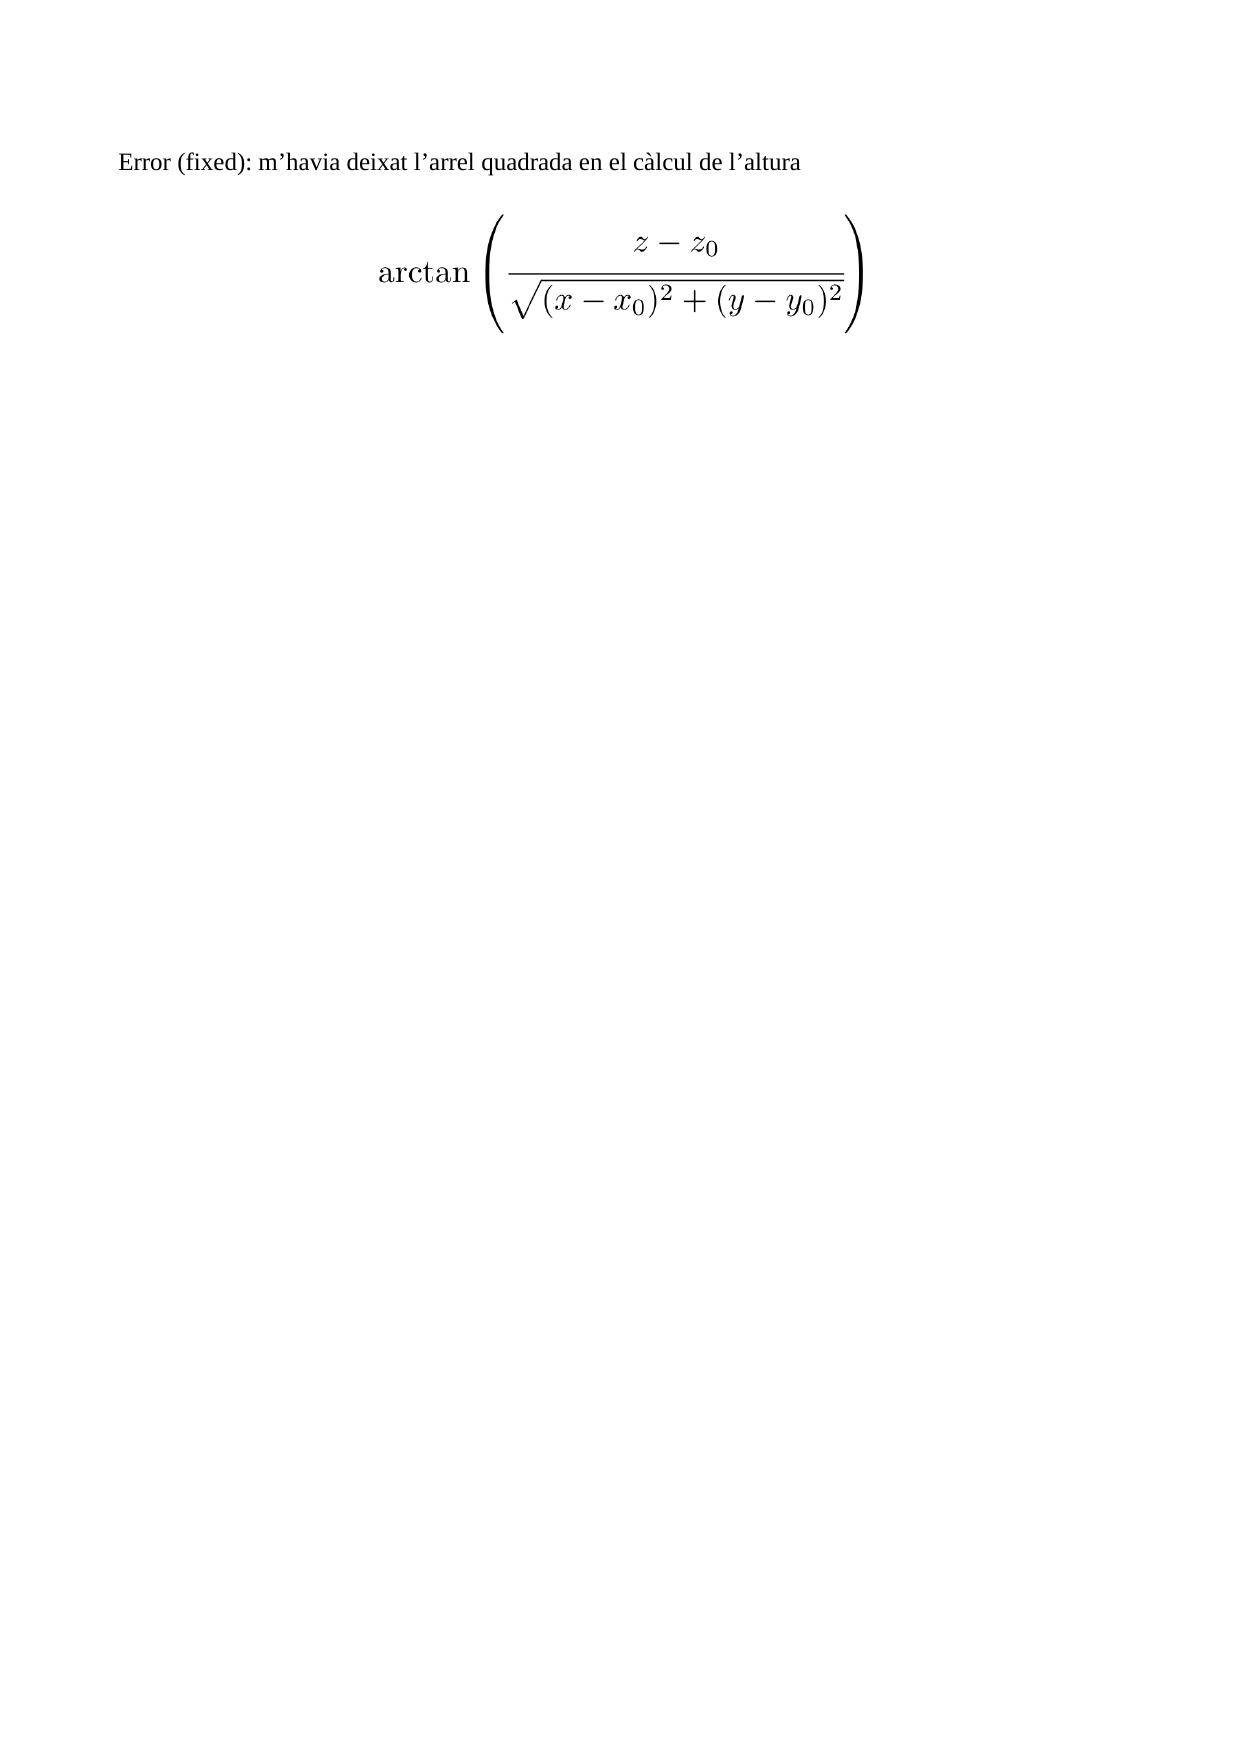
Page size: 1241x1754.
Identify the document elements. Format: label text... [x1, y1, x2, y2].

picture [372, 208, 868, 347]
text Error (fixed): m’havia deixat l’arrel quadrada en el càlcul de l’altura [118, 147, 1122, 176]
